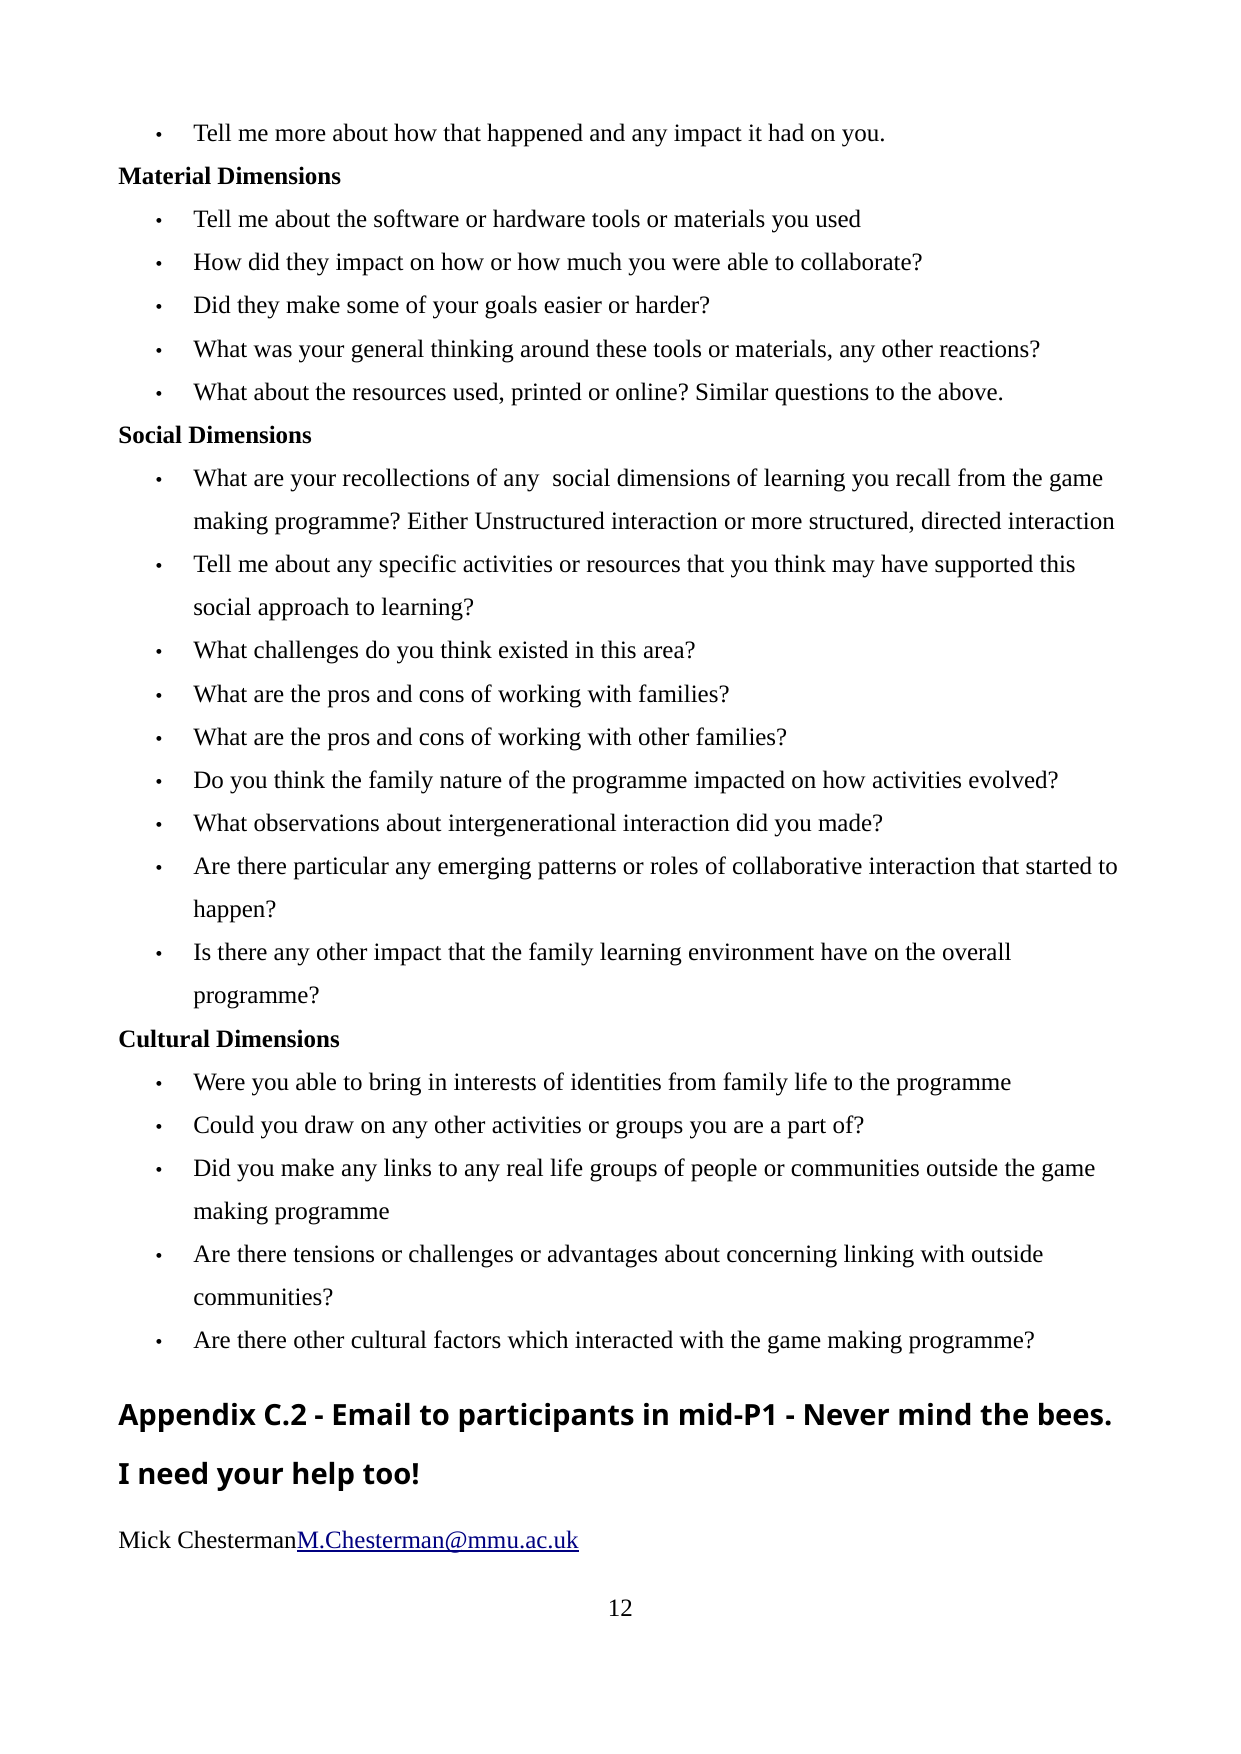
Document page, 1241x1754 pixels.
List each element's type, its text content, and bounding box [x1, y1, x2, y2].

text Cultural Dimensions [118, 1024, 1122, 1052]
list How did they impact on how or how much you were able to collaborate? [156, 247, 1122, 276]
list What observations about intergenerational interaction did you made? [156, 808, 1122, 837]
list Did you make any links to any real life groups of people or communities outside the game making programme [156, 1153, 1122, 1225]
list What are the pros and cons of working with families? [156, 679, 1122, 707]
list Tell me about any specific activities or resources that you think may have supported this social approach to learning? [156, 549, 1122, 621]
list What was your general thinking around these tools or materials, any other reactions? [156, 334, 1122, 362]
list Could you draw on any other activities or groups you are a part of? [156, 1110, 1122, 1139]
list Did they make some of your goals easier or harder? [156, 291, 1122, 319]
list What are the pros and cons of working with other families? [156, 722, 1122, 751]
subtitle Appendix C.2 - Email to participants in mid-P1 - Never mind the bees. I need your help too! [118, 1394, 1122, 1493]
text Mick ChestermanM.Chesterman@mmu.ac.uk [118, 1525, 1122, 1554]
list Tell me more about how that happened and any impact it had on you. [156, 118, 1122, 147]
list What about the resources used, printed or online? Similar questions to the above. [156, 377, 1122, 406]
list Do you think the family nature of the programme impacted on how activities evolved? [156, 765, 1122, 794]
list Are there tensions or challenges or advantages about concerning linking with outside communities? [156, 1239, 1122, 1311]
list What challenges do you think existed in this area? [156, 636, 1122, 664]
text Material Dimensions [118, 161, 1122, 190]
list Tell me about the software or hardware tools or materials you used [156, 204, 1122, 233]
list Are there particular any emerging patterns or roles of collaborative interaction that started to happen? [156, 851, 1122, 923]
text Social Dimensions [118, 420, 1122, 449]
list Were you able to bring in interests of identities from family life to the programme [156, 1067, 1122, 1096]
list What are your recollections of any social dimensions of learning you recall from the game making programme? Either Unstructured interaction or more structured, directed interaction [156, 463, 1122, 535]
list Is there any other impact that the family learning environment have on the overall programme? [156, 937, 1122, 1009]
list Are there other cultural factors which interacted with the game making programme? [156, 1326, 1122, 1354]
